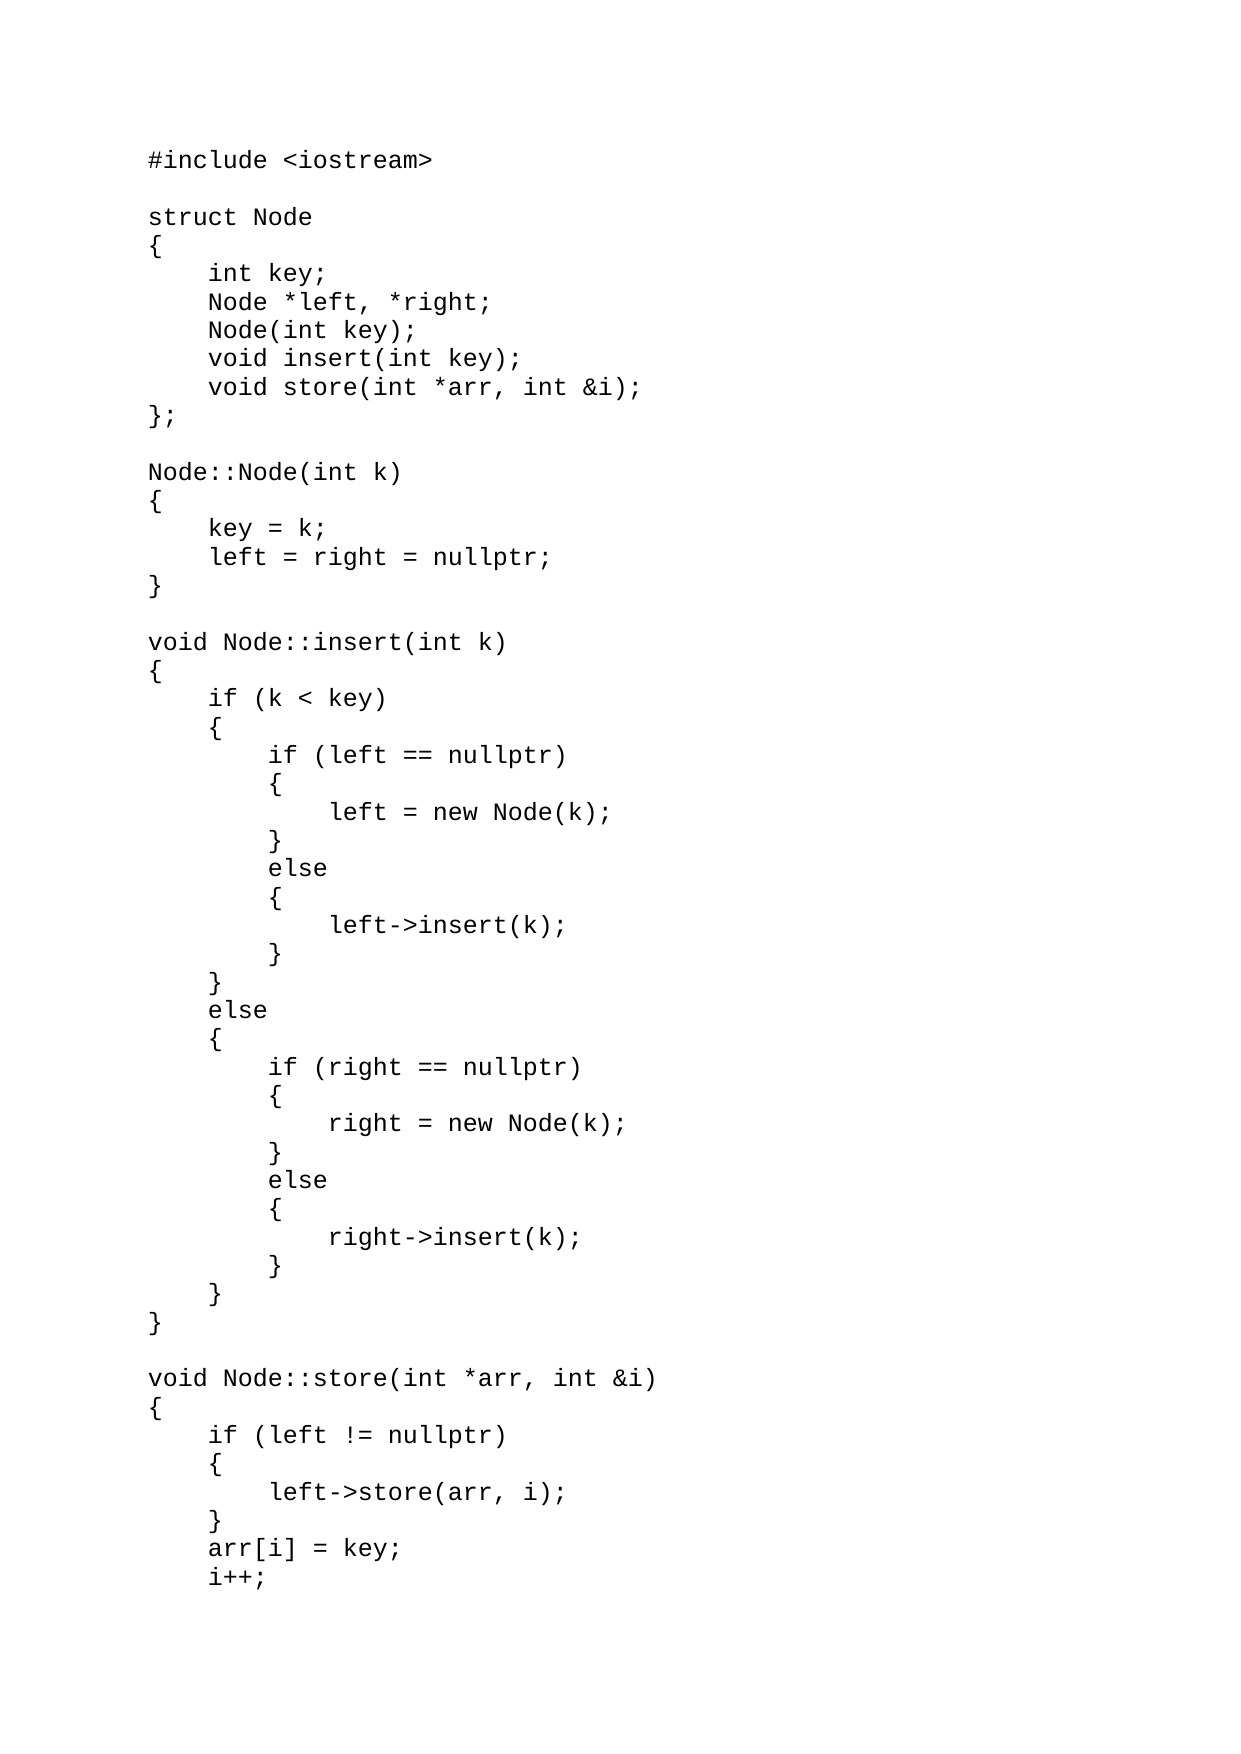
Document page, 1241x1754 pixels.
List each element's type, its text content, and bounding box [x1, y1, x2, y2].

text #include <iostream> struct Node { int key; Node *left, *right; Node(int key); void insert(int key); void store(int *arr, int &i); }; Node::Node(int k) { key = k; left = right = nullptr; } void Node::insert(int k) { if (k < key) { if (left == nullptr) { left = new Node(k); } else { left->insert(k); } } else { if (right == nullptr) { right = new Node(k); } else { right->insert(k); } } } void Node::store(int *arr, int &i) { if (left != nullptr) { left->store(arr, i); } arr[i] = key; i++; [148, 148, 1181, 1593]
